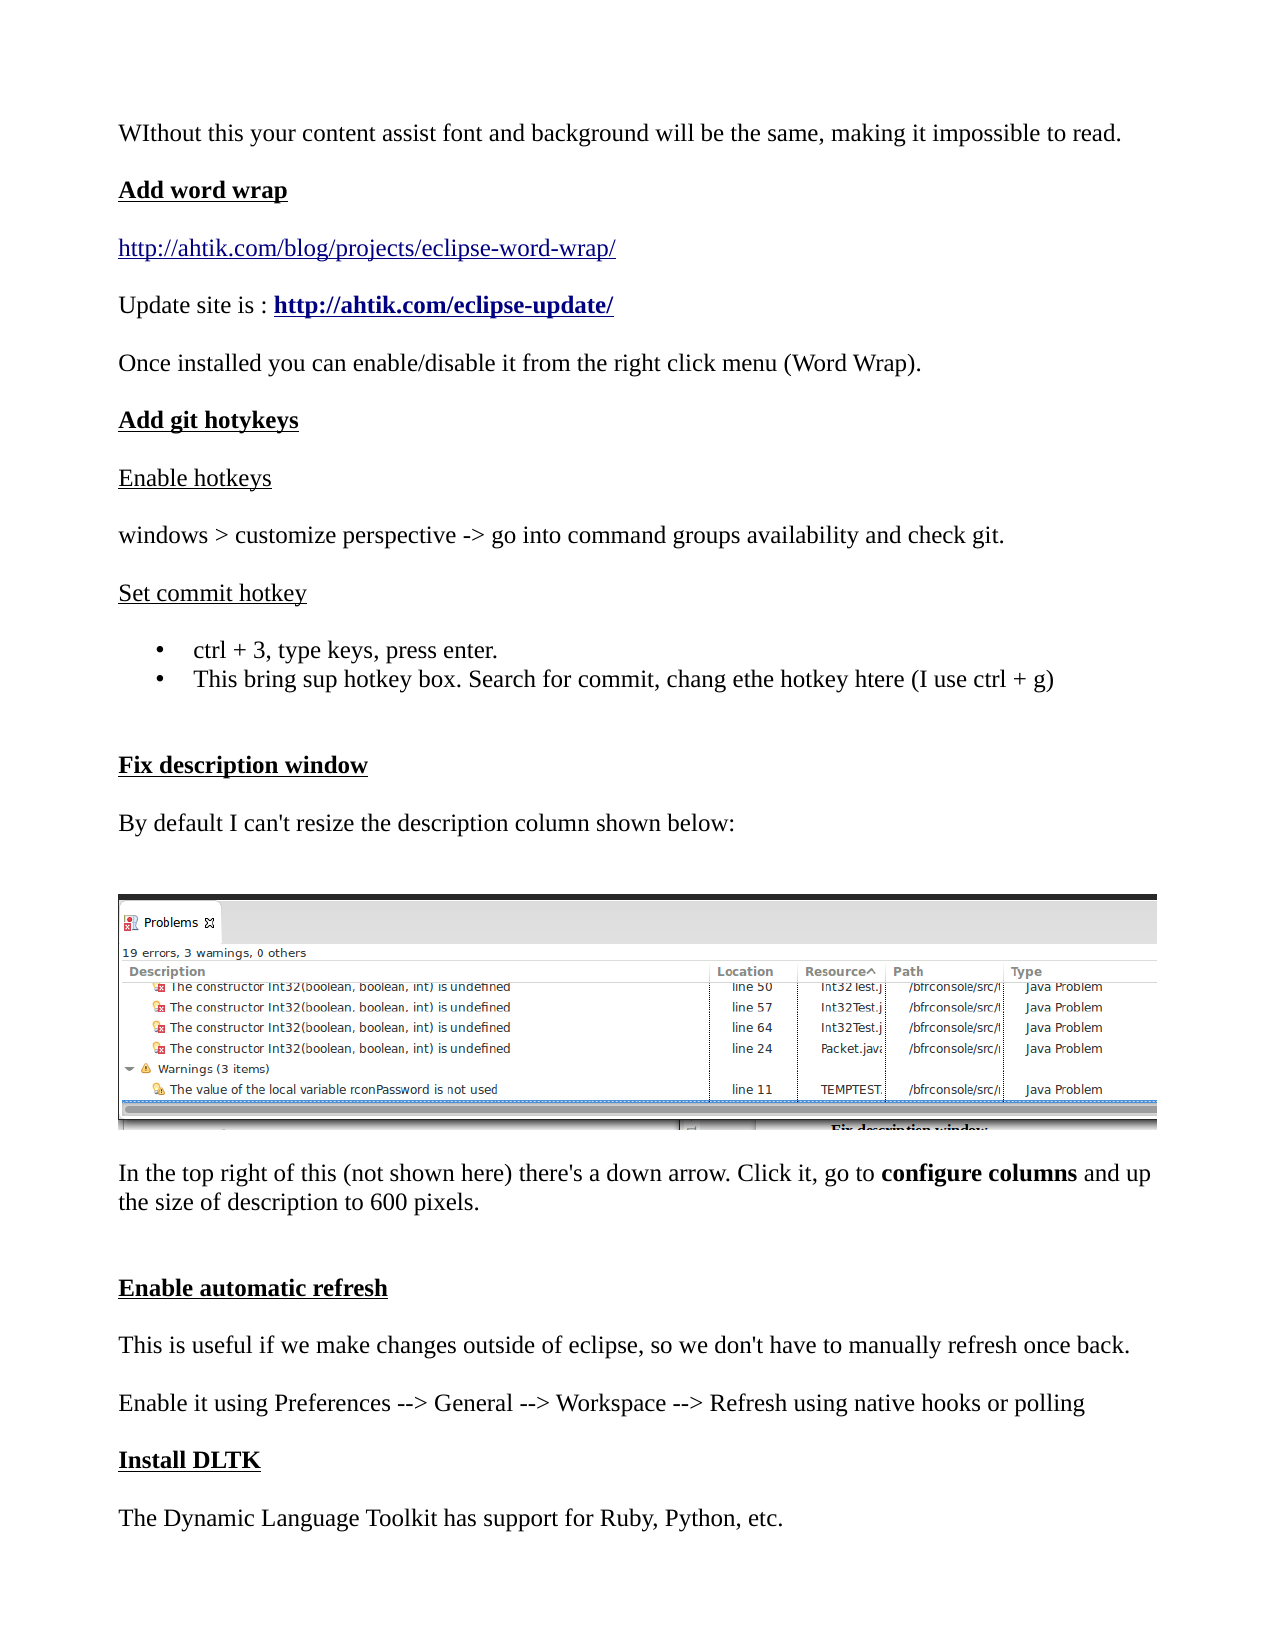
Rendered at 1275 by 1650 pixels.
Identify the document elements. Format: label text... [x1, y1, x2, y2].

text WIthout this your content assist font and background will be the same, making it impossible to read. [118, 118, 1157, 147]
text The Dynamic Language Toolkit has support for Ruby, Python, etc. [118, 1503, 1157, 1532]
text http://ahtik.com/blog/projects/eclipse-word-wrap/ [118, 233, 1157, 262]
text This is useful if we make changes outside of eclipse, so we don't have to manually refresh once back. [118, 1331, 1157, 1359]
text Update site is : http://ahtik.com/eclipse-update/ [118, 291, 1157, 319]
text Add word wrap [118, 176, 1157, 204]
text Enable automatic refresh [118, 1273, 1157, 1302]
text By default I can't resize the description column shown below: [118, 808, 1157, 837]
list ctrl + 3, type keys, press enter. [156, 636, 1157, 664]
text Enable it using Preferences --> General --> Workspace --> Refresh using native hooks or polling [118, 1388, 1157, 1417]
text windows > customize perspective -> go into command groups availability and check git. [118, 521, 1157, 549]
text Install DLTK [118, 1446, 1157, 1474]
text Once installed you can enable/disable it from the right click menu (Word Wrap). [118, 348, 1157, 377]
text Add git hotykeys [118, 406, 1157, 434]
list This bring sup hotkey box. Search for commit, chang ethe hotkey htere (I use ctrl + g) [156, 664, 1157, 693]
text Enable hotkeys [118, 463, 1157, 492]
picture [118, 894, 1157, 1130]
text Set commit hotkey [118, 578, 1157, 607]
text In the top right of this (not shown here) there's a down arrow. Click it, go to configure columns and up the size of description to 600 pixels. [118, 1158, 1157, 1216]
text Fix description window [118, 751, 1157, 779]
